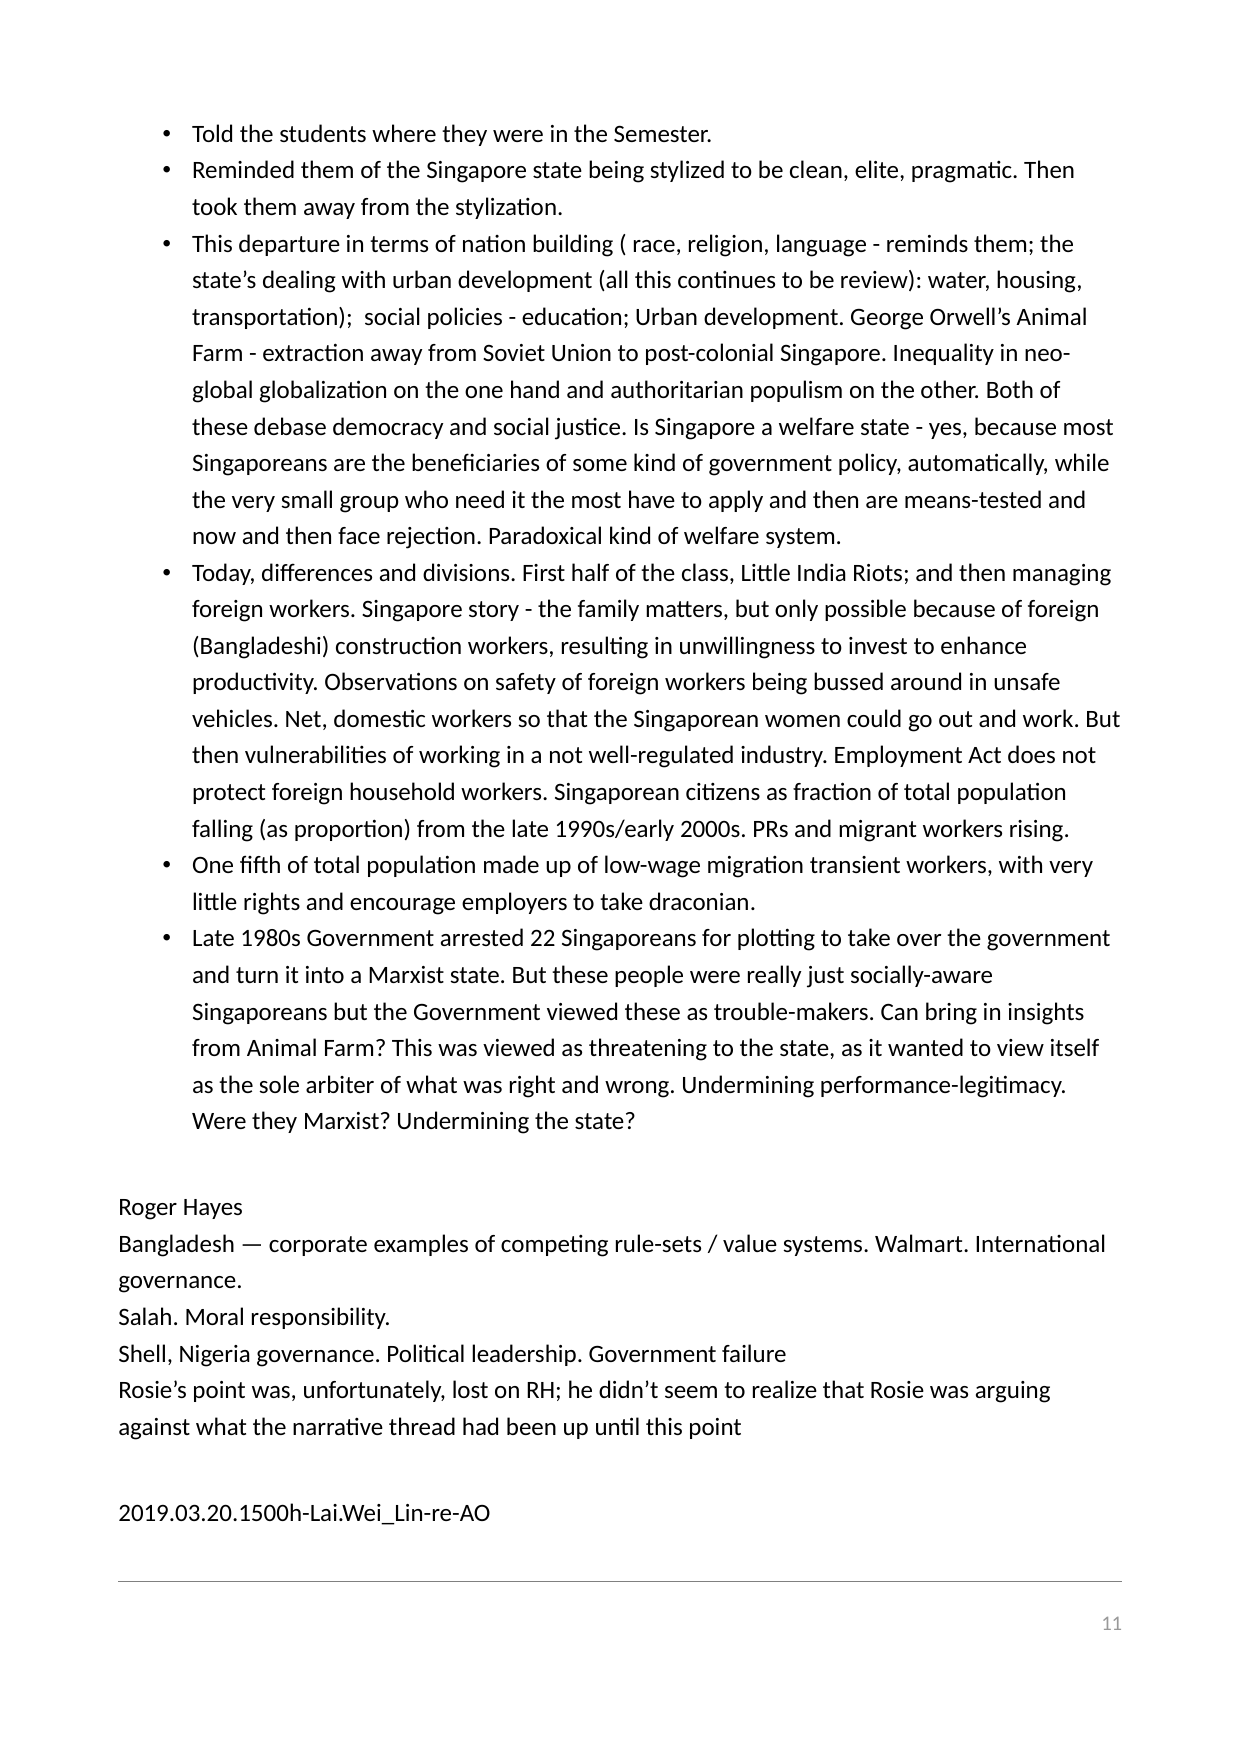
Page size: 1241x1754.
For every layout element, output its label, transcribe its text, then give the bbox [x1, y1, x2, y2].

text Bangladesh — corporate examples of competing rule-sets / value systems. Walmart. International governance. [118, 1228, 1122, 1295]
list Reminded them of the Singapore state being stylized to be clean, elite, pragmatic. Then took them away from the stylization. [162, 155, 1122, 222]
list Told the students where they were in the Semester. [162, 118, 1122, 149]
text Roger Hayes [118, 1191, 1122, 1222]
list This departure in terms of nation building ( race, religion, language - reminds them; the state’s dealing with urban development (all this continues to be review): water, housing, transportation); social policies - education; Urban development. George Orwell’s Animal Farm - extraction away from Soviet Union to post-colonial Singapore. Inequality in neo-global globalization on the one hand and authoritarian populism on the other. Both of these debase democracy and social justice. Is Singapore a welfare state - yes, because most Singaporeans are the beneficiaries of some kind of government policy, automatically, while the very small group who need it the most have to apply and then are means-tested and now and then face rejection. Paradoxical kind of welfare system. [162, 228, 1122, 551]
list Today, differences and divisions. First half of the class, Little India Riots; and then managing foreign workers. Singapore story - the family matters, but only possible because of foreign (Bangladeshi) construction workers, resulting in unwillingness to invest to enhance productivity. Observations on safety of foreign workers being bussed around in unsafe vehicles. Net, domestic workers so that the Singaporean women could go out and work. But then vulnerabilities of working in a not well-regulated industry. Employment Act does not protect foreign household workers. Singaporean citizens as fraction of total population falling (as proportion) from the late 1990s/early 2000s. PRs and migrant workers rising. [162, 557, 1122, 843]
list Late 1980s Government arrested 22 Singaporeans for plotting to take over the government and turn it into a Marxist state. But these people were really just socially-aware Singaporeans but the Government viewed these as trouble-makers. Can bring in insights from Animal Farm? This was viewed as threatening to the state, as it wanted to view itself as the sole arbiter of what was right and wrong. Undermining performance-legitimacy. Were they Marxist? Undermining the state? [162, 922, 1122, 1136]
text 2019.03.20.1500h-Lai.Wei_Lin-re-AO [118, 1497, 1122, 1527]
text Shell, Nigeria governance. Political leadership. Government failure [118, 1338, 1122, 1368]
list One fifth of total population made up of low-wage migration transient workers, with very little rights and encourage employers to take draconian. [162, 849, 1122, 916]
text Salah. Moral responsibility. [118, 1301, 1122, 1332]
text Rosie’s point was, unfortunately, lost on RH; he didn’t seem to realize that Rosie was arguing against what the narrative thread had been up until this point [118, 1374, 1122, 1441]
